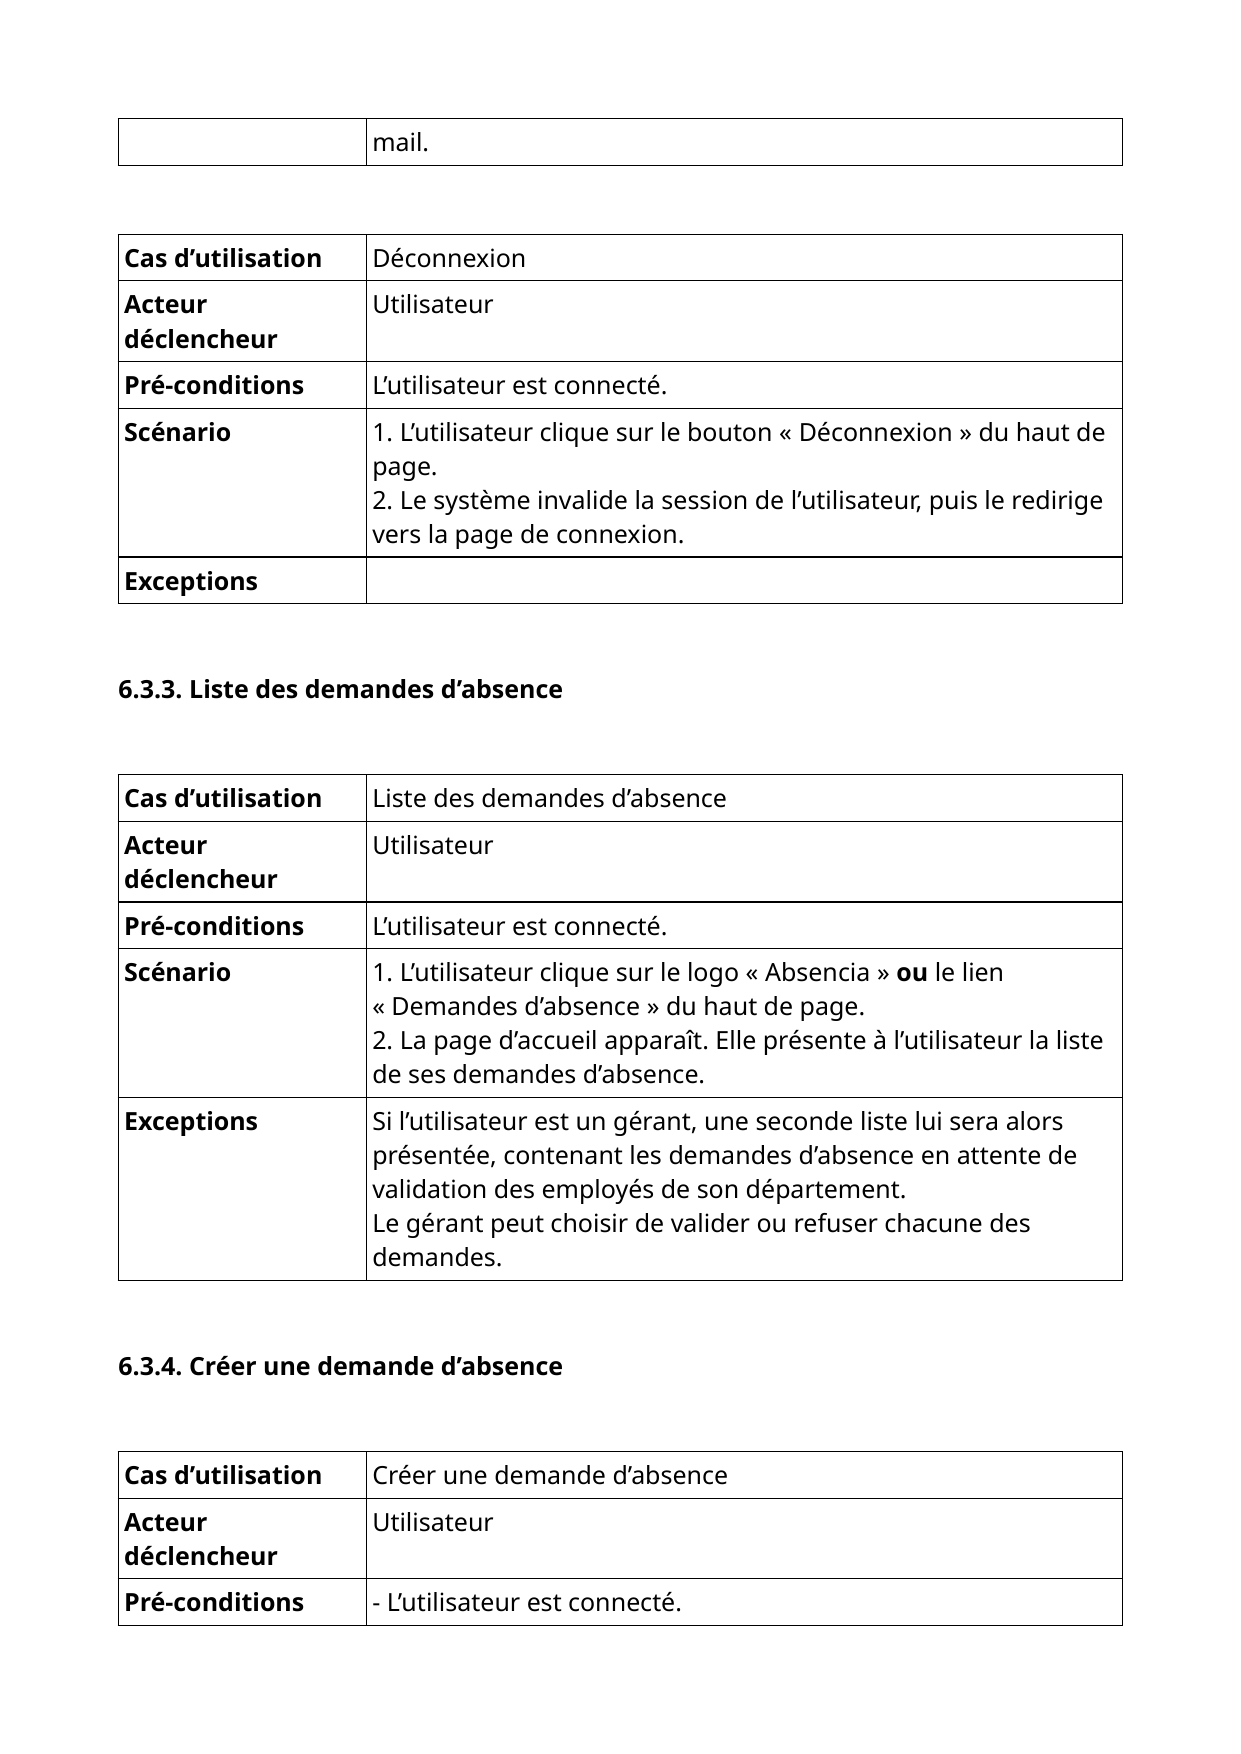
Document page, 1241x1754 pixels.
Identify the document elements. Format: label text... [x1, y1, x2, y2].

table_cell Acteur déclencheur [119, 822, 366, 901]
table_cell Scénario [119, 409, 366, 556]
table_cell L’utilisateur est connecté. [367, 903, 1122, 948]
table_cell - L’utilisateur est connecté. [367, 1579, 1122, 1625]
table_cell Si l’utilisateur est un gérant, une seconde liste lui sera alors présentée, contenant les demandes d’absence en attente de validation des employés de son département. Le gérant peut choisir de valider ou refuser chacune des demandes. [367, 1098, 1122, 1279]
table_header Liste des demandes d’absence [367, 775, 1122, 821]
table_cell Utilisateur [367, 281, 1122, 361]
table_cell Utilisateur [367, 822, 1122, 901]
table_cell Pré-conditions [119, 1579, 366, 1625]
table_cell Pré-conditions [119, 362, 366, 408]
table_cell Pré-conditions [119, 903, 366, 948]
table_cell [367, 558, 1122, 603]
table_cell mail. [367, 119, 1122, 165]
table_cell Exceptions [119, 1098, 366, 1279]
table_header Cas d’utilisation [119, 1452, 366, 1497]
table_header Cas d’utilisation [119, 235, 366, 280]
table_header Déconnexion [367, 235, 1122, 280]
table_header Créer une demande d’absence [367, 1452, 1122, 1497]
table_cell 1. L’utilisateur clique sur le bouton « Déconnexion » du haut de page. 2. Le système invalide la session de l’utilisateur, puis le redirige vers la page de connexion. [367, 409, 1122, 556]
table_cell Exceptions [119, 558, 366, 603]
table_cell L’utilisateur est connecté. [367, 362, 1122, 408]
table_cell [119, 119, 366, 165]
table_cell 1. L’utilisateur clique sur le logo « Absencia » ou le lien « Demandes d’absence » du haut de page. 2. La page d’accueil apparaît. Elle présente à l’utilisateur la liste de ses demandes d’absence. [367, 949, 1122, 1097]
text 6.3.3. Liste des demandes d’absence [118, 672, 1122, 706]
table_header Cas d’utilisation [119, 775, 366, 821]
text 6.3.4. Créer une demande d’absence [118, 1349, 1122, 1383]
table_cell Acteur déclencheur [119, 281, 366, 361]
table_cell Scénario [119, 949, 366, 1097]
table_cell Acteur déclencheur [119, 1499, 366, 1578]
table_cell Utilisateur [367, 1499, 1122, 1578]
